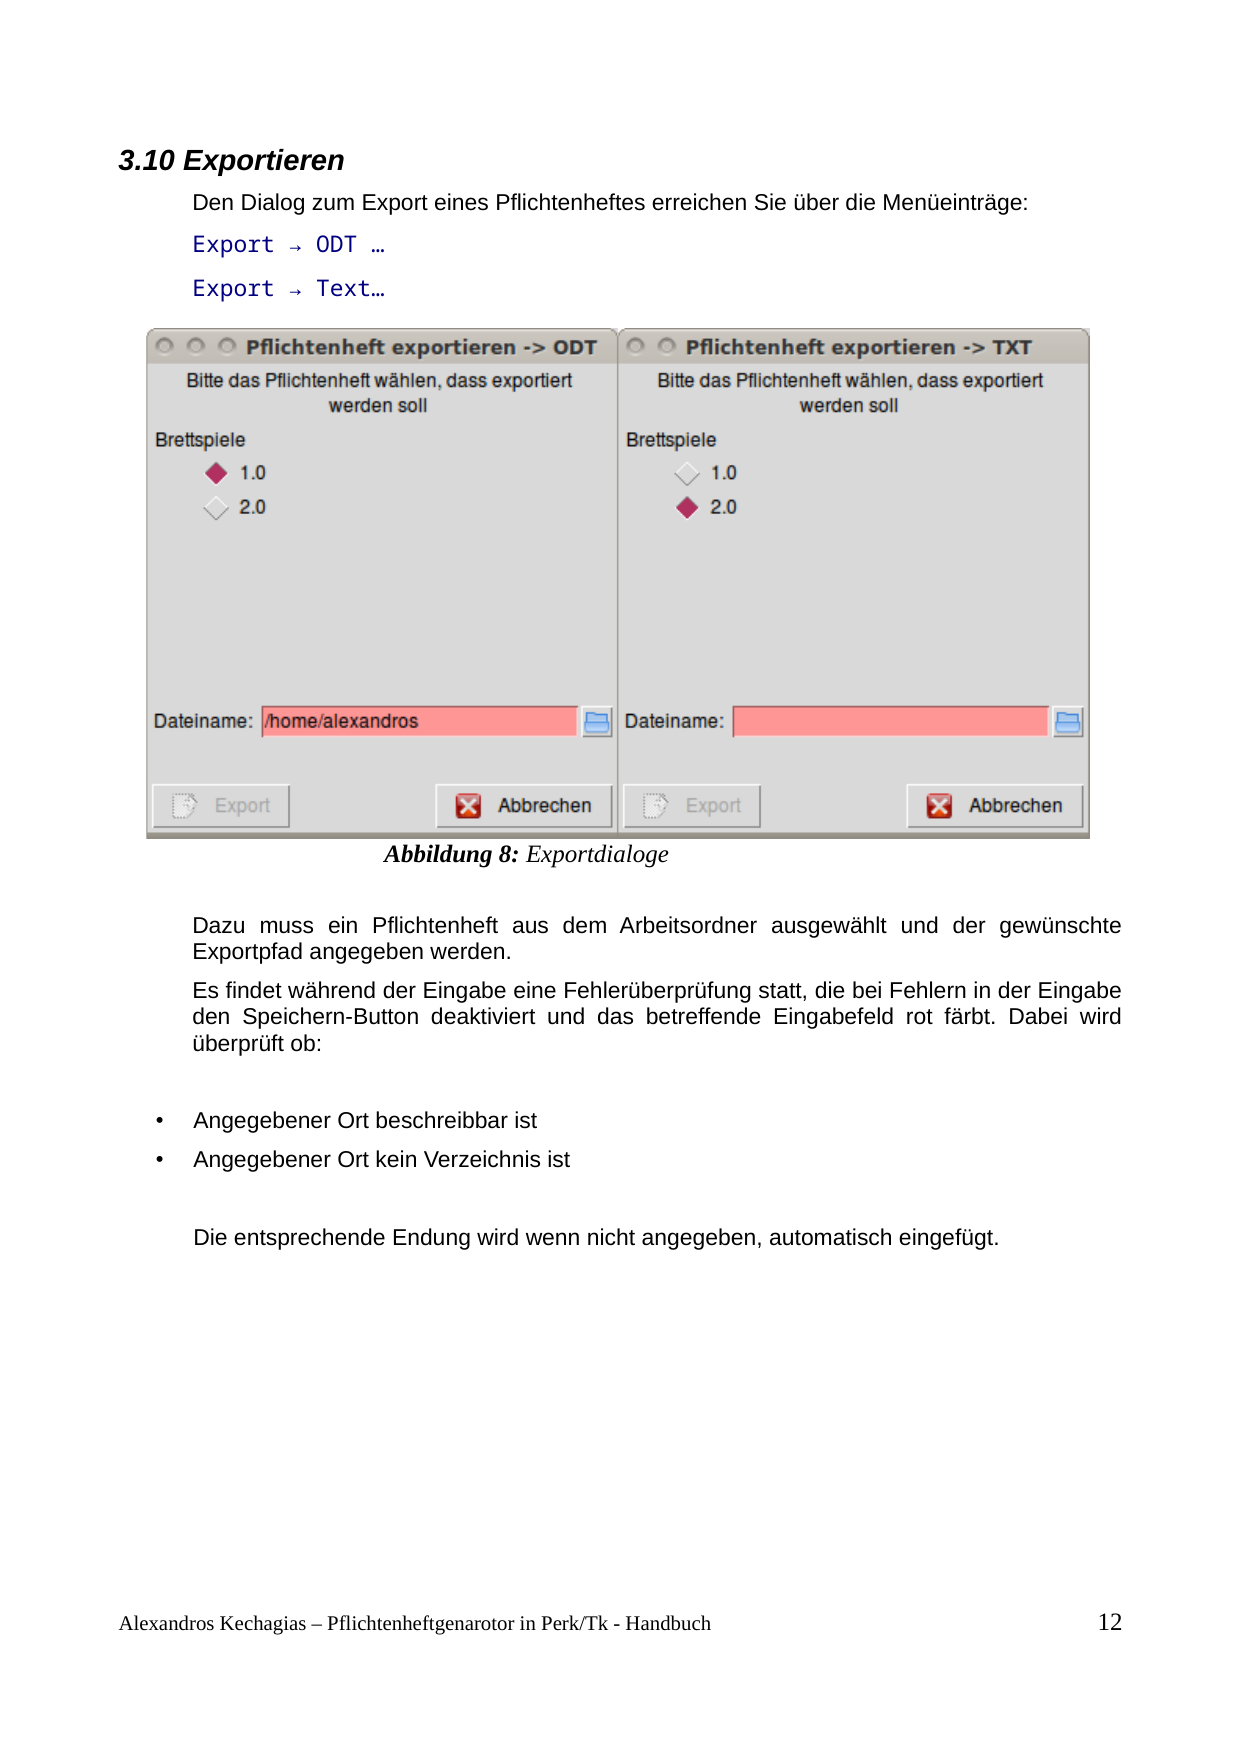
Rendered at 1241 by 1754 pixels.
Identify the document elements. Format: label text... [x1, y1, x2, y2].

subtitle 3.10 Exportieren [118, 143, 1122, 177]
picture [146, 328, 1090, 839]
list Angegebener Ort kein Verzeichnis ist [156, 1146, 1122, 1172]
text Den Dialog zum Export eines Pflichtenheftes erreichen Sie über die Menüeinträge: [192, 189, 1122, 216]
text Export → Text… [192, 272, 1122, 303]
text Es findet während der Eingabe eine Fehlerüberprüfung statt, die bei Fehlern in der Eingabe den Speichern-Button deaktiviert und das betreffende Eingabefeld rot färbt. Dabei wird überprüft ob: [192, 977, 1122, 1056]
text Export → ODT … [192, 228, 1122, 259]
list Die entsprechende Endung wird wenn nicht angegeben, automatisch eingefügt. [156, 1224, 1122, 1250]
text Abbildung 8: Exportdialoge [384, 839, 856, 868]
list Angegebener Ort beschreibbar ist [156, 1107, 1122, 1133]
text Dazu muss ein Pflichtenheft aus dem Arbeitsordner ausgewählt und der gewünschte Exportpfad angegeben werden. [192, 912, 1122, 964]
